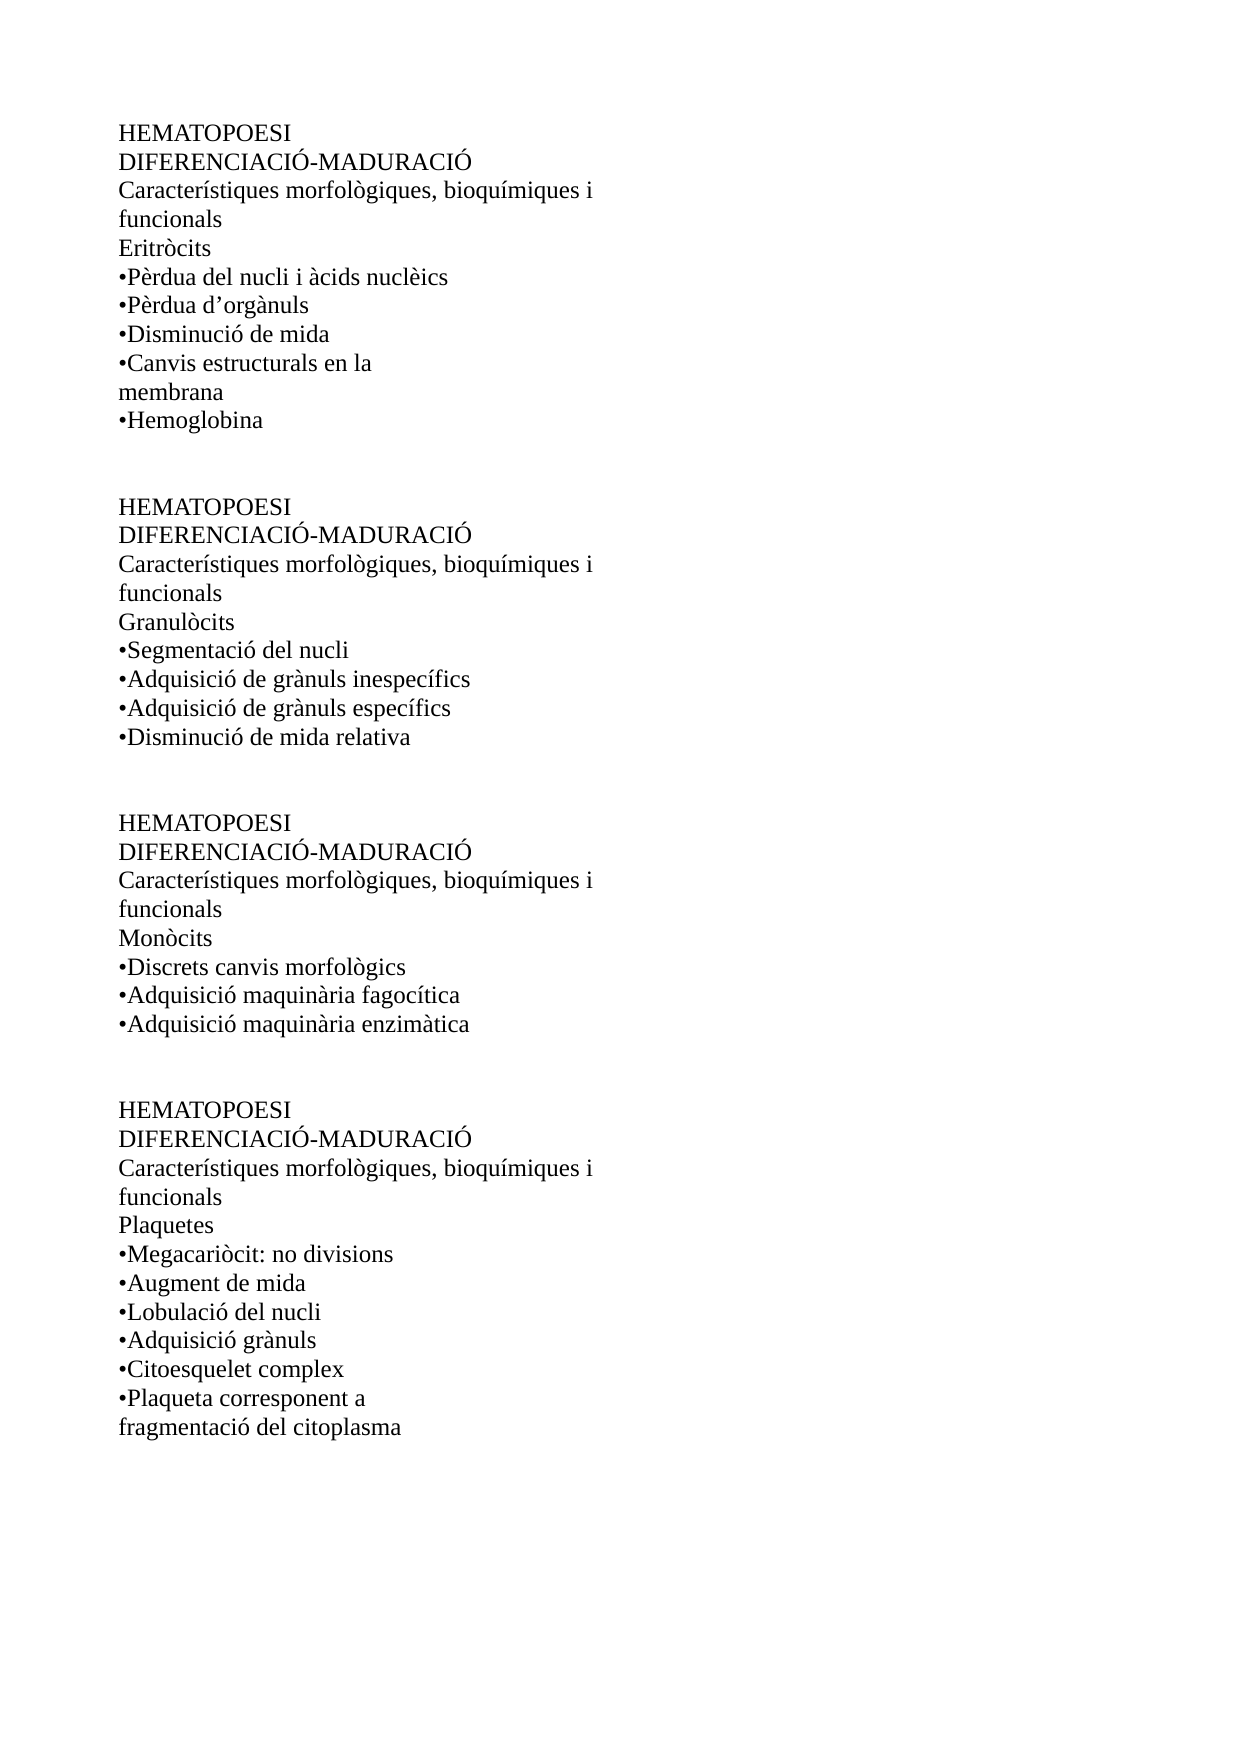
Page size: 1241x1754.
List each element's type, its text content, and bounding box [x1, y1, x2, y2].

text •Adquisició de grànuls específics [118, 693, 1122, 722]
text •Disminució de mida [118, 319, 1122, 348]
text •Segmentació del nucli [118, 636, 1122, 664]
text •Adquisició de grànuls inespecífics [118, 664, 1122, 693]
text •Citoesquelet complex [118, 1354, 1122, 1383]
text •Adquisició maquinària fagocítica [118, 981, 1122, 1009]
text DIFERENCIACIÓ-MADURACIÓ [118, 1124, 1122, 1153]
text •Augment de mida [118, 1268, 1122, 1297]
text membrana [118, 377, 1122, 406]
text •Plaqueta corresponent a [118, 1383, 1122, 1412]
text HEMATOPOESI [118, 1096, 1122, 1124]
text funcionals [118, 204, 1122, 233]
text •Adquisició maquinària enzimàtica [118, 1009, 1122, 1038]
text DIFERENCIACIÓ-MADURACIÓ [118, 147, 1122, 176]
text •Pèrdua del nucli i àcids nuclèics [118, 262, 1122, 291]
text •Hemoglobina [118, 406, 1122, 434]
text Característiques morfològiques, bioquímiques i [118, 1153, 1122, 1182]
text •Lobulació del nucli [118, 1297, 1122, 1326]
text •Adquisició grànuls [118, 1326, 1122, 1354]
text HEMATOPOESI [118, 118, 1122, 147]
text Granulòcits [118, 607, 1122, 636]
text Característiques morfològiques, bioquímiques i [118, 866, 1122, 894]
text HEMATOPOESI [118, 808, 1122, 837]
text funcionals [118, 578, 1122, 607]
text Eritròcits [118, 233, 1122, 262]
text •Pèrdua d’orgànuls [118, 291, 1122, 319]
text Monòcits [118, 923, 1122, 952]
text Característiques morfològiques, bioquímiques i [118, 549, 1122, 578]
text •Disminució de mida relativa [118, 722, 1122, 751]
text •Megacariòcit: no divisions [118, 1239, 1122, 1268]
text Plaquetes [118, 1211, 1122, 1239]
text HEMATOPOESI [118, 492, 1122, 521]
text DIFERENCIACIÓ-MADURACIÓ [118, 837, 1122, 866]
text •Canvis estructurals en la [118, 348, 1122, 377]
text DIFERENCIACIÓ-MADURACIÓ [118, 521, 1122, 549]
text •Discrets canvis morfològics [118, 952, 1122, 981]
text fragmentació del citoplasma [118, 1412, 1122, 1441]
text funcionals [118, 894, 1122, 923]
text funcionals [118, 1182, 1122, 1211]
text Característiques morfològiques, bioquímiques i [118, 176, 1122, 204]
